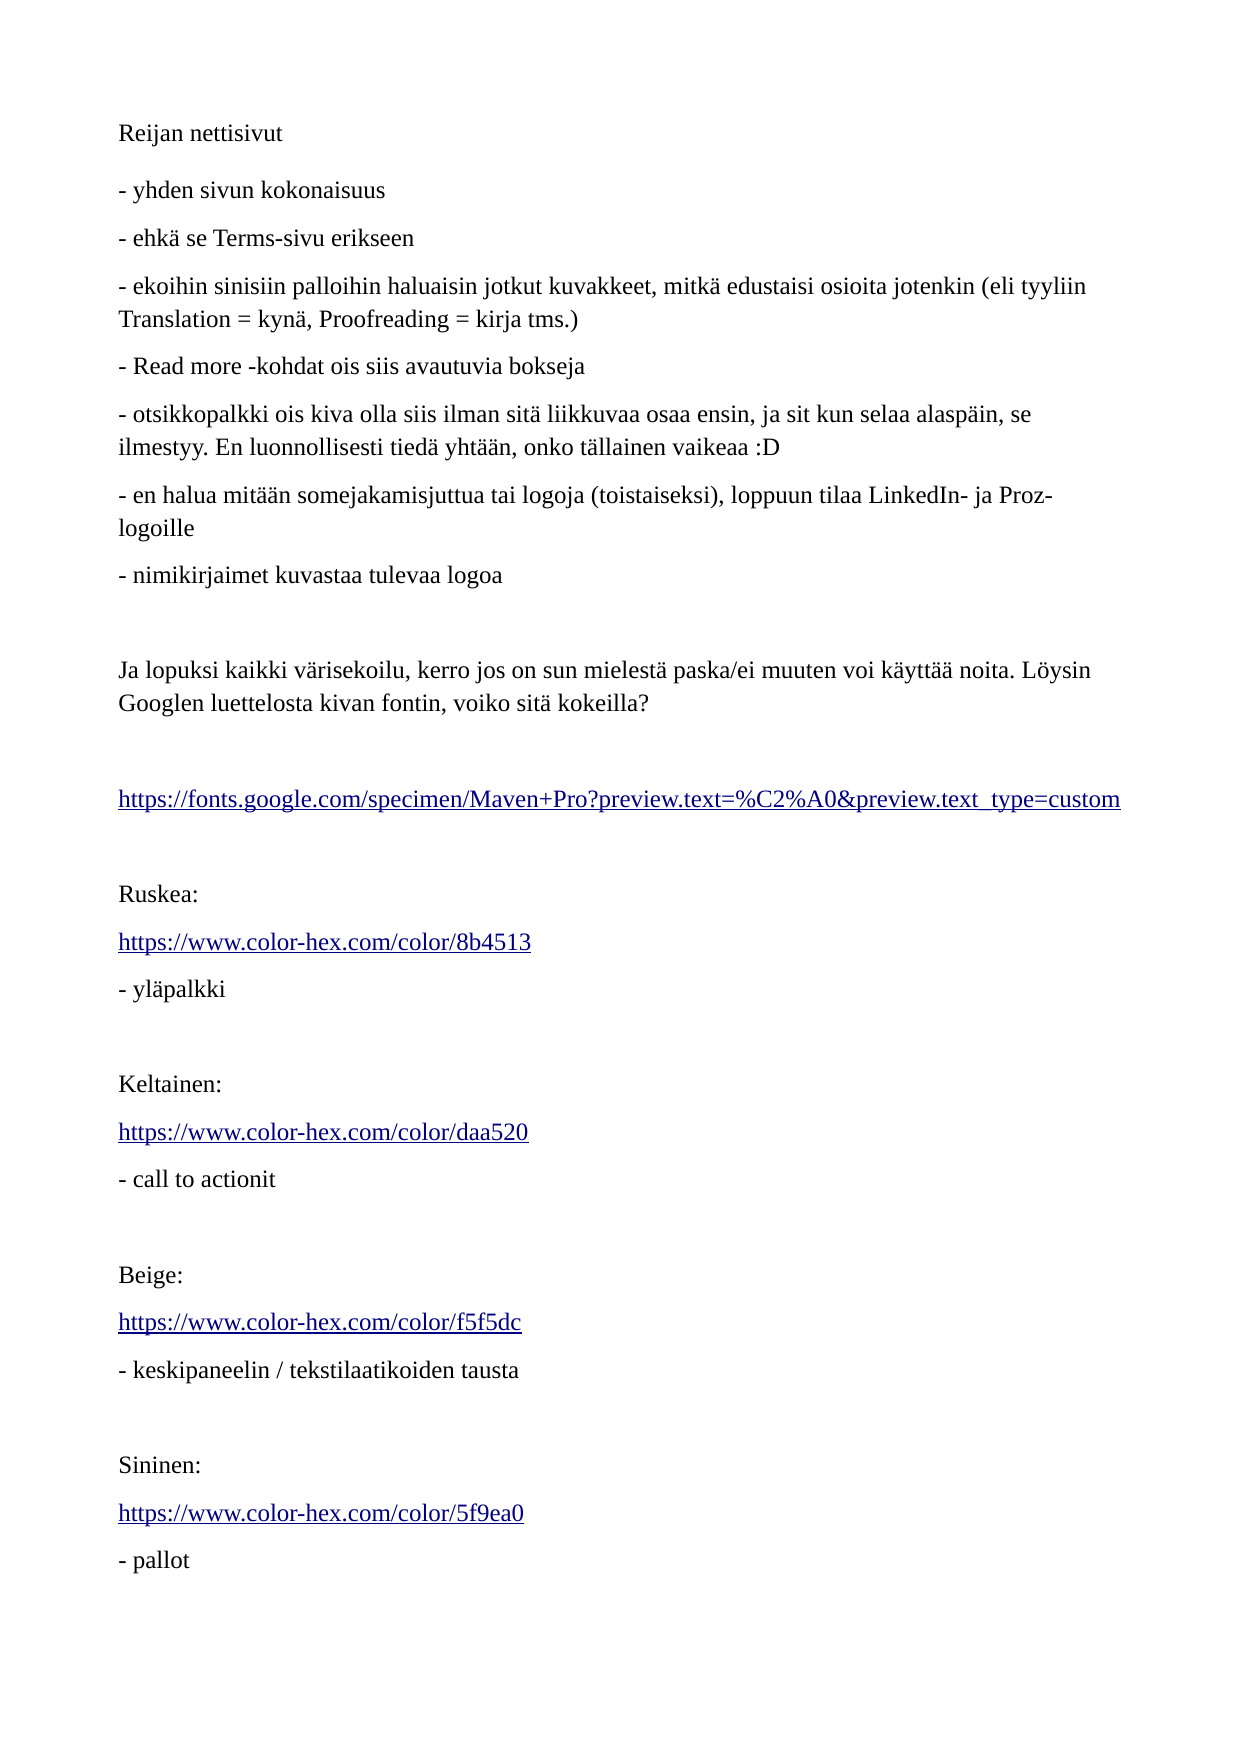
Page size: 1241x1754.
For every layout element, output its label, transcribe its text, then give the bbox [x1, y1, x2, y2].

text https://fonts.google.com/specimen/Maven+Pro?preview.text=%C2%A0&preview.text_type=custom [118, 784, 1122, 812]
text - en halua mitään somejakamisjuttua tai logoja (toistaiseksi), loppuun tilaa LinkedIn- ja Proz-logoille [118, 480, 1122, 541]
text - ehkä se Terms-sivu erikseen [118, 223, 1122, 252]
text https://www.color-hex.com/color/8b4513 [118, 927, 1122, 955]
text https://www.color-hex.com/color/f5f5dc [118, 1307, 1122, 1336]
text - ekoihin sinisiin palloihin haluaisin jotkut kuvakkeet, mitkä edustaisi osioita jotenkin (eli tyyliin Translation = kynä, Proofreading = kirja tms.) [118, 271, 1122, 333]
text Beige: [118, 1260, 1122, 1288]
text - keskipaneelin / tekstilaatikoiden tausta [118, 1355, 1122, 1384]
text - yhden sivun kokonaisuus [118, 176, 1122, 204]
text https://www.color-hex.com/color/5f9ea0 [118, 1498, 1122, 1527]
text Sininen: [118, 1450, 1122, 1479]
text - call to actionit [118, 1164, 1122, 1193]
text - yläpalkki [118, 974, 1122, 1003]
text Ja lopuksi kaikki värisekoilu, kerro jos on sun mielestä paska/ei muuten voi käyttää noita. Löysin Googlen luettelosta kivan fontin, voiko sitä kokeilla? [118, 656, 1122, 717]
text Ruskea: [118, 879, 1122, 908]
text - Read more -kohdat ois siis avautuvia bokseja [118, 351, 1122, 380]
text - pallot [118, 1545, 1122, 1574]
text - nimikirjaimet kuvastaa tulevaa logoa [118, 560, 1122, 589]
text https://www.color-hex.com/color/daa520 [118, 1117, 1122, 1146]
text Reijan nettisivut [118, 118, 1122, 147]
text - otsikkopalkki ois kiva olla siis ilman sitä liikkuvaa osaa ensin, ja sit kun selaa alaspäin, se ilmestyy. En luonnollisesti tiedä yhtään, onko tällainen vaikeaa :D [118, 399, 1122, 461]
text Keltainen: [118, 1069, 1122, 1098]
